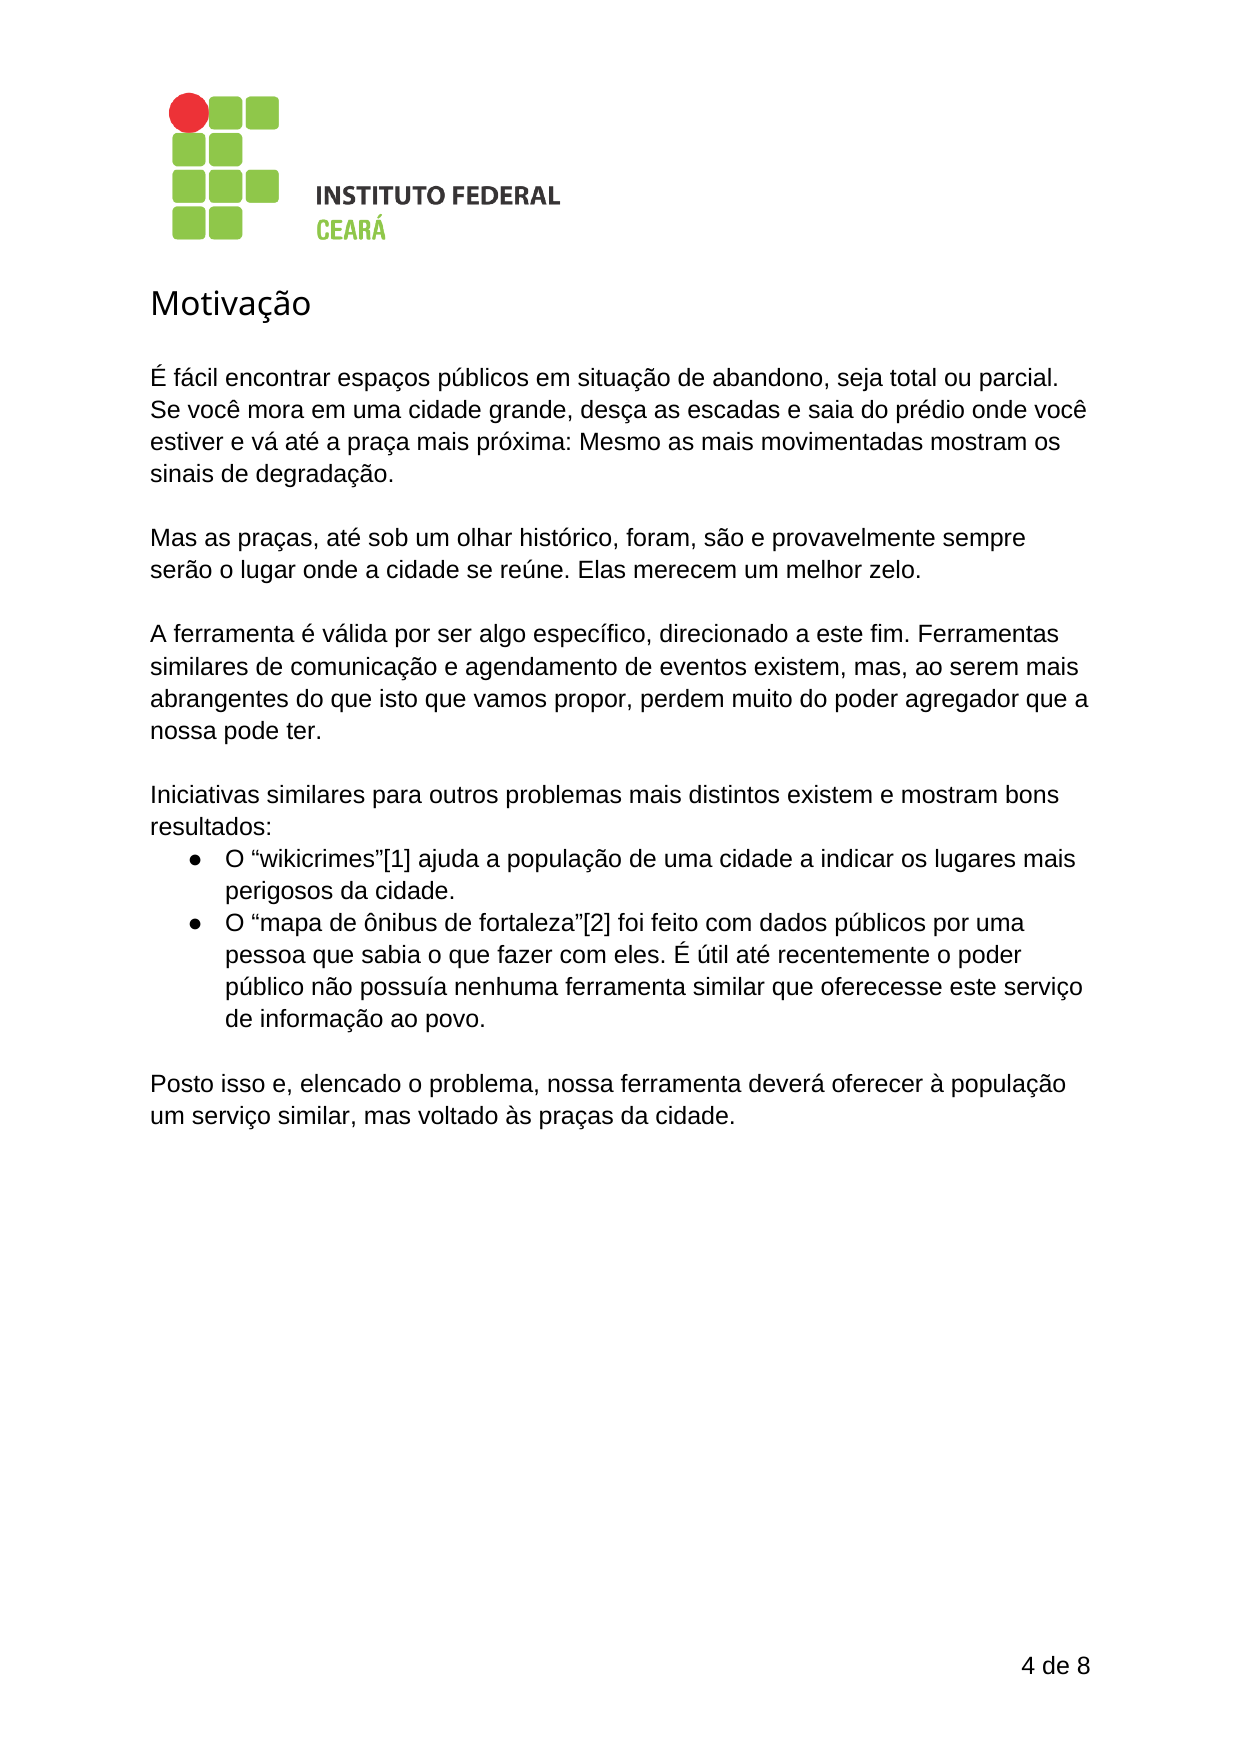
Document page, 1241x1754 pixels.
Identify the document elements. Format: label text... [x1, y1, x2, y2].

text Iniciativas similares para outros problemas mais distintos existem e mostram bons resultados: [150, 781, 1091, 841]
text A ferramenta é válida por ser algo específico, direcionado a este fim. Ferramentas similares de comunicação e agendamento de eventos existem, mas, ao serem mais abrangentes do que isto que vamos propor, perdem muito do poder agregador que a nossa pode ter. [150, 620, 1091, 744]
subtitle Motivação [150, 279, 1091, 325]
text Mas as praças, até sob um olhar histórico, foram, são e provavelmente sempre serão o lugar onde a cidade se reúne. Elas merecem um melhor zelo. [150, 524, 1091, 584]
picture [168, 92, 561, 240]
text Posto isso e, elencado o problema, nossa ferramenta deverá oferecer à população um serviço similar, mas voltado às praças da cidade. [150, 1069, 1091, 1129]
list O “mapa de ônibus de fortaleza”[2] foi feito com dados públicos por uma pessoa que sabia o que fazer com eles. É útil até recentemente o poder público não possuía nenhuma ferramenta similar que oferecesse este serviço de informação ao povo. [187, 909, 1091, 1033]
text É fácil encontrar espaços públicos em situação de abandono, seja total ou parcial. Se você mora em uma cidade grande, desça as escadas e saia do prédio onde você estiver e vá até a praça mais próxima: Mesmo as mais movimentadas mostram os sinais de degradação. [150, 364, 1091, 488]
list O “wikicrimes”[1] ajuda a população de uma cidade a indicar os lugares mais perigosos da cidade. [187, 845, 1091, 905]
